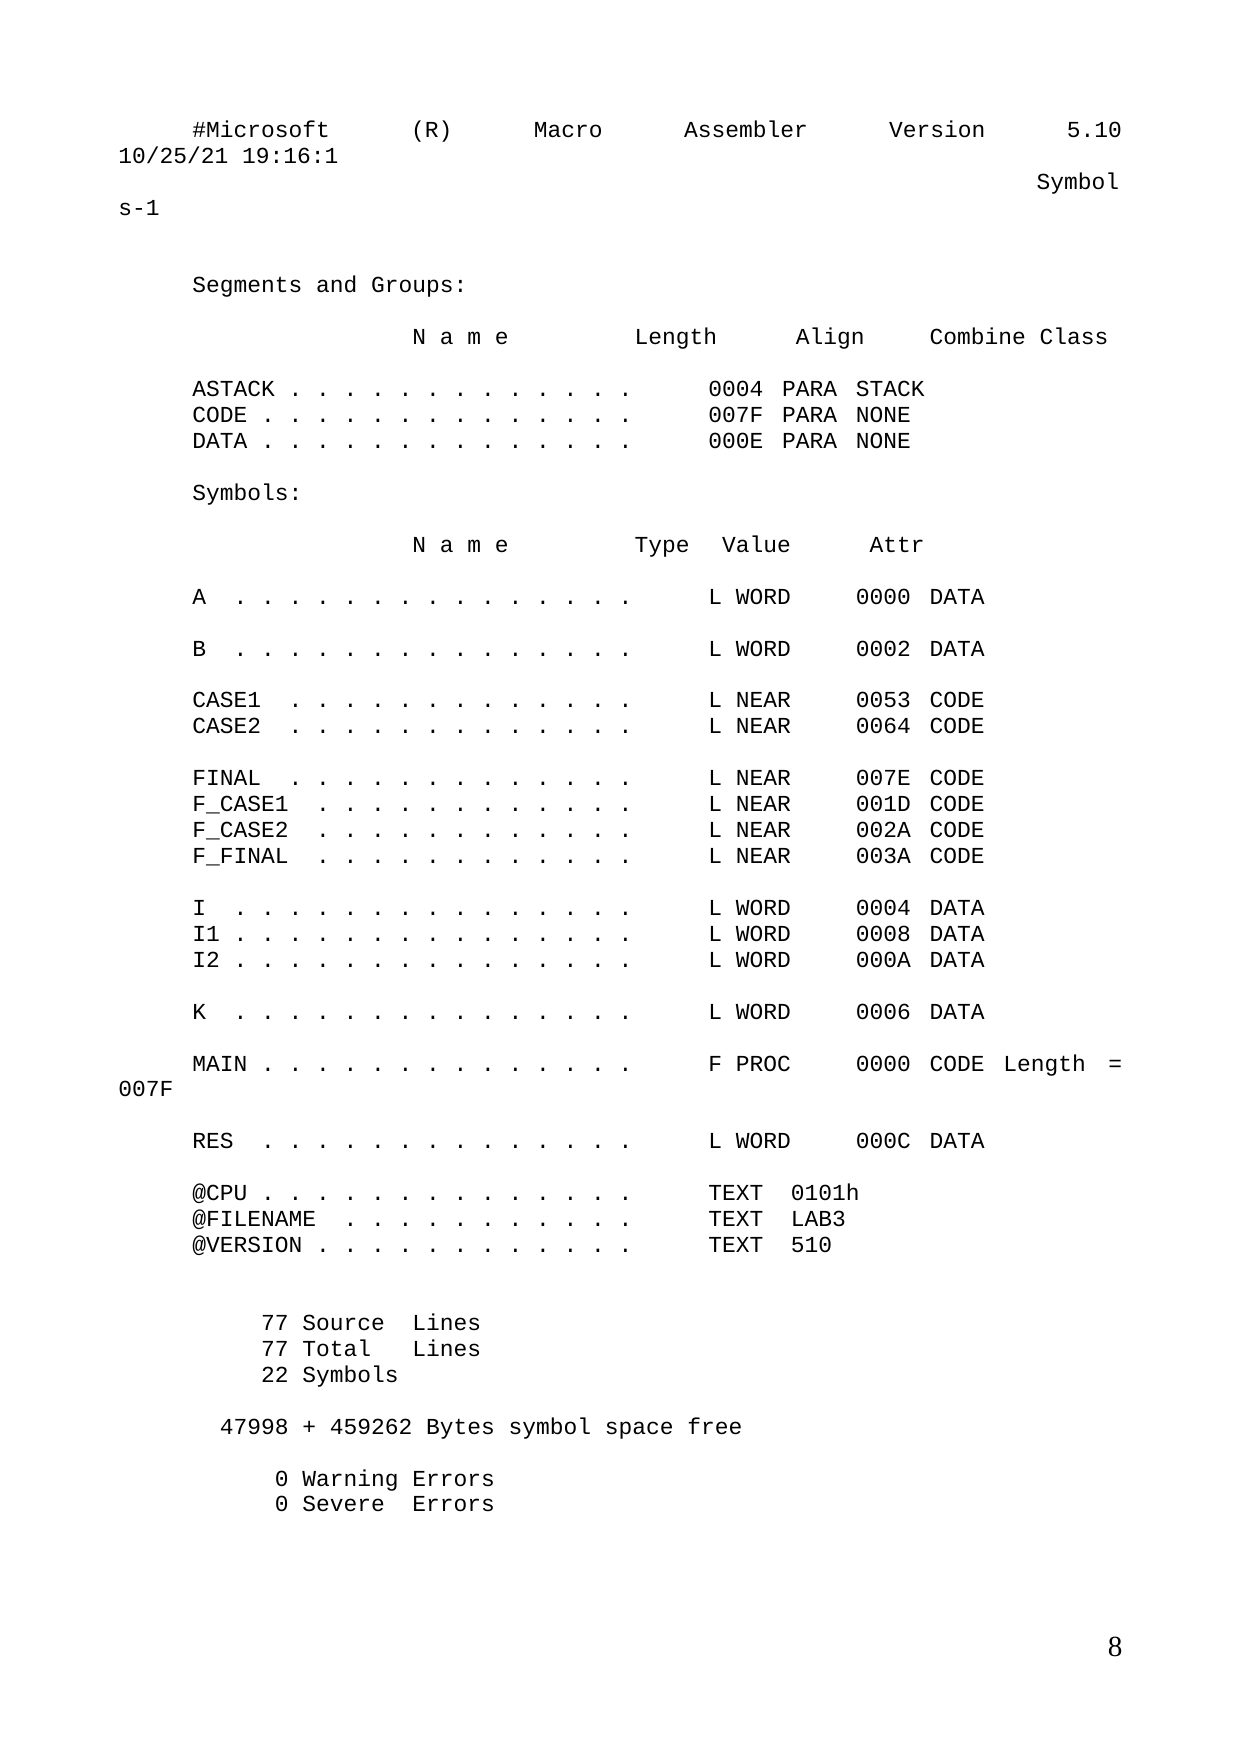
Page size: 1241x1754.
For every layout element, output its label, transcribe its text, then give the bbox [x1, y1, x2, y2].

text @VERSION . . . . . . . . . . . . TEXT 510 [118, 1233, 1122, 1259]
text #Microsoft (R) Macro Assembler Version 5.10 10/25/21 19:16:1 [118, 118, 1122, 170]
text N a m e Type Value Attr [118, 533, 1122, 559]
text 77 Source Lines [118, 1311, 1122, 1337]
text DATA . . . . . . . . . . . . . . 000E PARA NONE [118, 429, 1122, 455]
text 0 Severe Errors [118, 1493, 1122, 1519]
text CODE . . . . . . . . . . . . . . 007F PARA NONE [118, 403, 1122, 429]
text F_CASE2 . . . . . . . . . . . . L NEAR 002A CODE [118, 818, 1122, 844]
text @FILENAME . . . . . . . . . . . TEXT LAB3 [118, 1207, 1122, 1233]
text FINAL . . . . . . . . . . . . . L NEAR 007E CODE [118, 767, 1122, 792]
text K . . . . . . . . . . . . . . . L WORD 0006 DATA [118, 1000, 1122, 1026]
text N a m e Length Align Combine Class [118, 326, 1122, 352]
text MAIN . . . . . . . . . . . . . . F PROC 0000 CODE Length = 007F [118, 1052, 1122, 1104]
text CASE2 . . . . . . . . . . . . . L NEAR 0064 CODE [118, 715, 1122, 741]
text Symbols: [118, 481, 1122, 507]
text Symbols-1 [118, 170, 1122, 222]
text 22 Symbols [118, 1363, 1122, 1389]
text RES . . . . . . . . . . . . . . L WORD 000C DATA [118, 1130, 1122, 1156]
text 0 Warning Errors [118, 1467, 1122, 1493]
text Segments and Groups: [118, 274, 1122, 300]
text I2 . . . . . . . . . . . . . . . L WORD 000A DATA [118, 948, 1122, 974]
text I . . . . . . . . . . . . . . . L WORD 0004 DATA [118, 896, 1122, 922]
text F_CASE1 . . . . . . . . . . . . L NEAR 001D CODE [118, 792, 1122, 818]
text 77 Total Lines [118, 1337, 1122, 1363]
text I1 . . . . . . . . . . . . . . . L WORD 0008 DATA [118, 922, 1122, 948]
text ASTACK . . . . . . . . . . . . . 0004 PARA STACK [118, 377, 1122, 403]
text A . . . . . . . . . . . . . . . L WORD 0000 DATA [118, 585, 1122, 611]
text 47998 + 459262 Bytes symbol space free [118, 1415, 1122, 1441]
text @CPU . . . . . . . . . . . . . . TEXT 0101h [118, 1182, 1122, 1207]
text CASE1 . . . . . . . . . . . . . L NEAR 0053 CODE [118, 689, 1122, 715]
text F_FINAL . . . . . . . . . . . . L NEAR 003A CODE [118, 844, 1122, 870]
text B . . . . . . . . . . . . . . . L WORD 0002 DATA [118, 637, 1122, 663]
